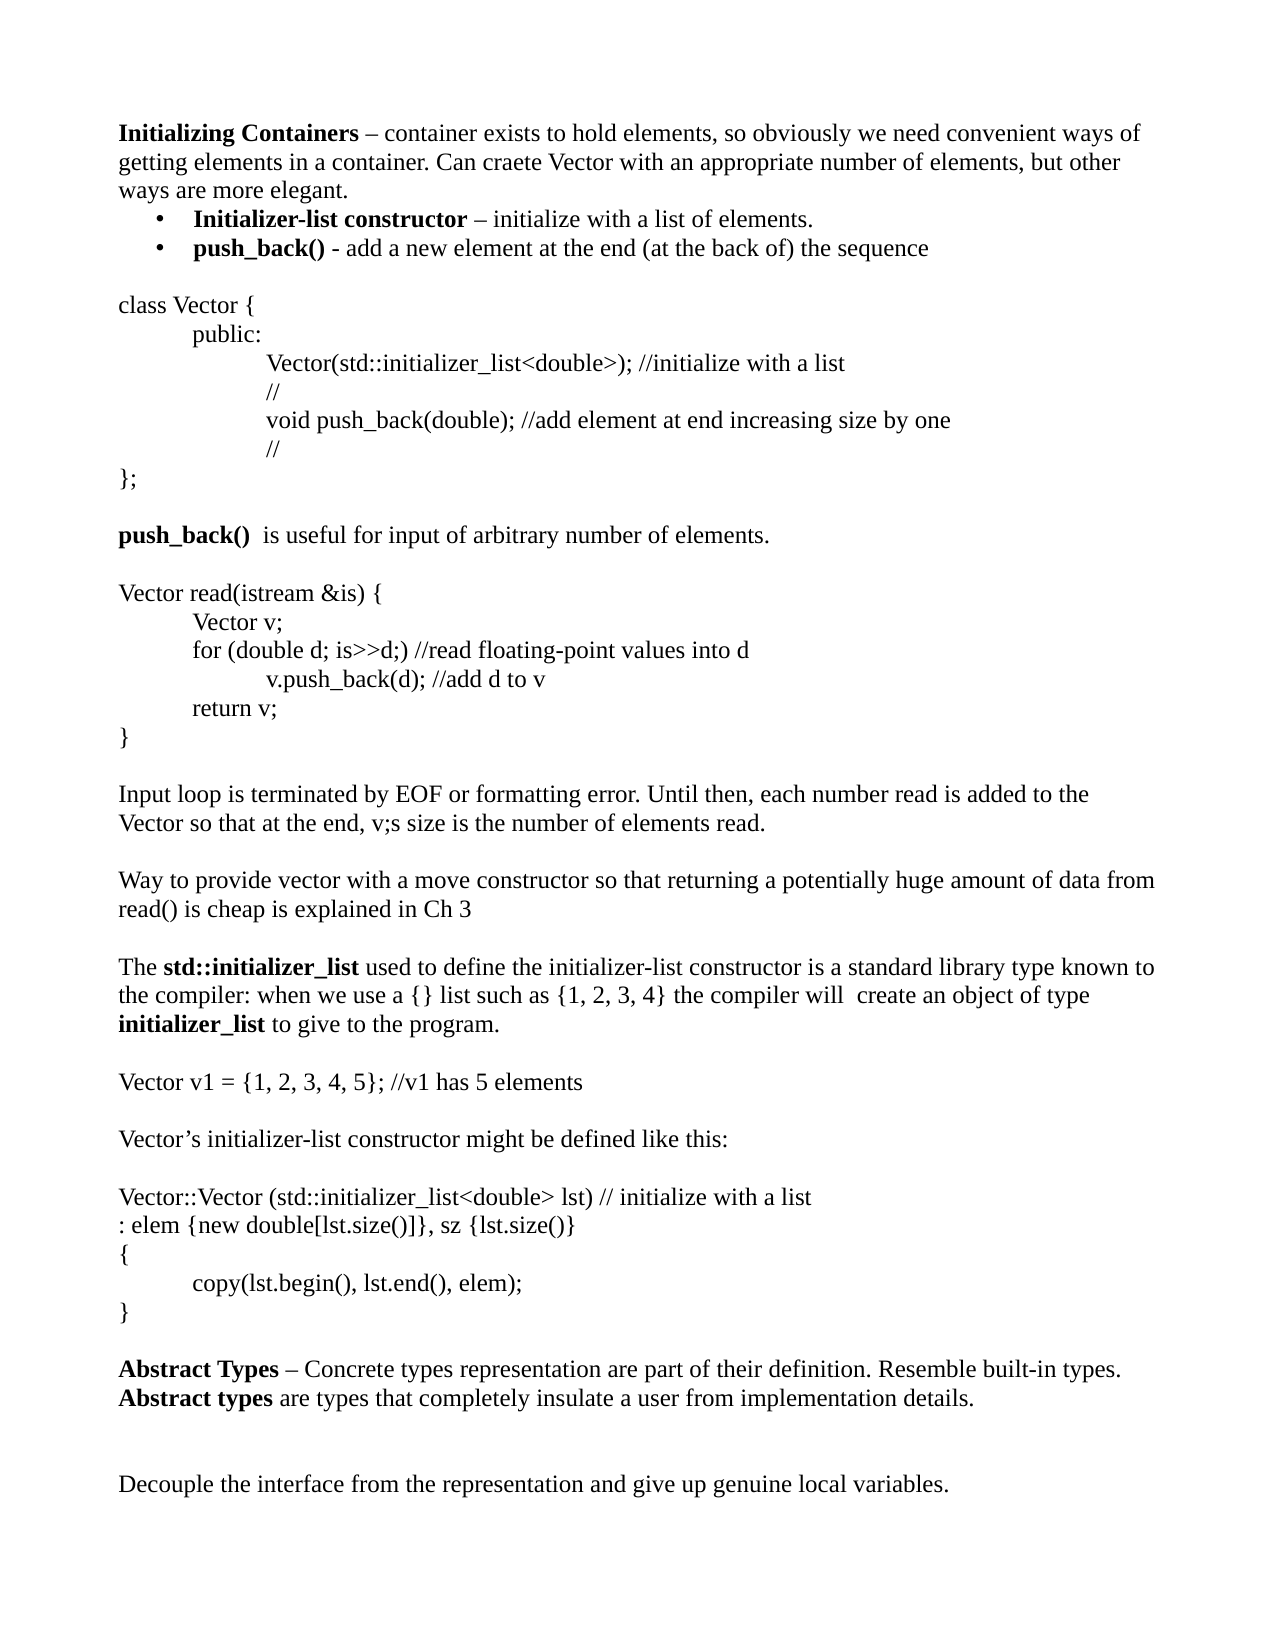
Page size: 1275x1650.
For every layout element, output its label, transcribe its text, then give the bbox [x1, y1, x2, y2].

text for (double d; is>>d;) //read floating-point values into d [118, 636, 1157, 664]
text Vector v; [118, 607, 1157, 636]
text : elem {new double[lst.size()]}, sz {lst.size()} [118, 1211, 1157, 1239]
text { [118, 1239, 1157, 1268]
text Vector read(istream &is) { [118, 578, 1157, 607]
text Abstract Types – Concrete types representation are part of their definition. Resemble built-in types. Abstract types are types that completely insulate a user from implementation details. [118, 1354, 1157, 1412]
text push_back() is useful for input of arbitrary number of elements. [118, 521, 1157, 549]
text class Vector { [118, 291, 1157, 319]
text }; [118, 463, 1157, 492]
text public: [118, 319, 1157, 348]
text Initializing Containers – container exists to hold elements, so obviously we need convenient ways of getting elements in a container. Can craete Vector with an appropriate number of elements, but other ways are more elegant. [118, 118, 1157, 204]
text The std::initializer_list used to define the initializer-list constructor is a standard library type known to the compiler: when we use a {} list such as {1, 2, 3, 4} the compiler will create an object of type initializer_list to give to the program. [118, 952, 1157, 1038]
text // [118, 434, 1157, 463]
text } [118, 1297, 1157, 1326]
text // [118, 377, 1157, 406]
text Vector(std::initializer_list<double>); //initialize with a list [118, 348, 1157, 377]
text copy(lst.begin(), lst.end(), elem); [118, 1268, 1157, 1297]
text Decouple the interface from the representation and give up genuine local variables. [118, 1469, 1157, 1498]
text v.push_back(d); //add d to v [118, 664, 1157, 693]
text void push_back(double); //add element at end increasing size by one [118, 406, 1157, 434]
list Initializer-list constructor – initialize with a list of elements. [156, 204, 1157, 233]
list push_back() - add a new element at the end (at the back of) the sequence [156, 233, 1157, 262]
text Vector v1 = {1, 2, 3, 4, 5}; //v1 has 5 elements [118, 1067, 1157, 1096]
text Vector::Vector (std::initializer_list<double> lst) // initialize with a list [118, 1182, 1157, 1211]
text return v; [118, 693, 1157, 722]
text Vector’s initializer-list constructor might be defined like this: [118, 1124, 1157, 1153]
text Way to provide vector with a move constructor so that returning a potentially huge amount of data from read() is cheap is explained in Ch 3 [118, 866, 1157, 923]
text Input loop is terminated by EOF or formatting error. Until then, each number read is added to the Vector so that at the end, v;s size is the number of elements read. [118, 779, 1157, 837]
text } [118, 722, 1157, 751]
